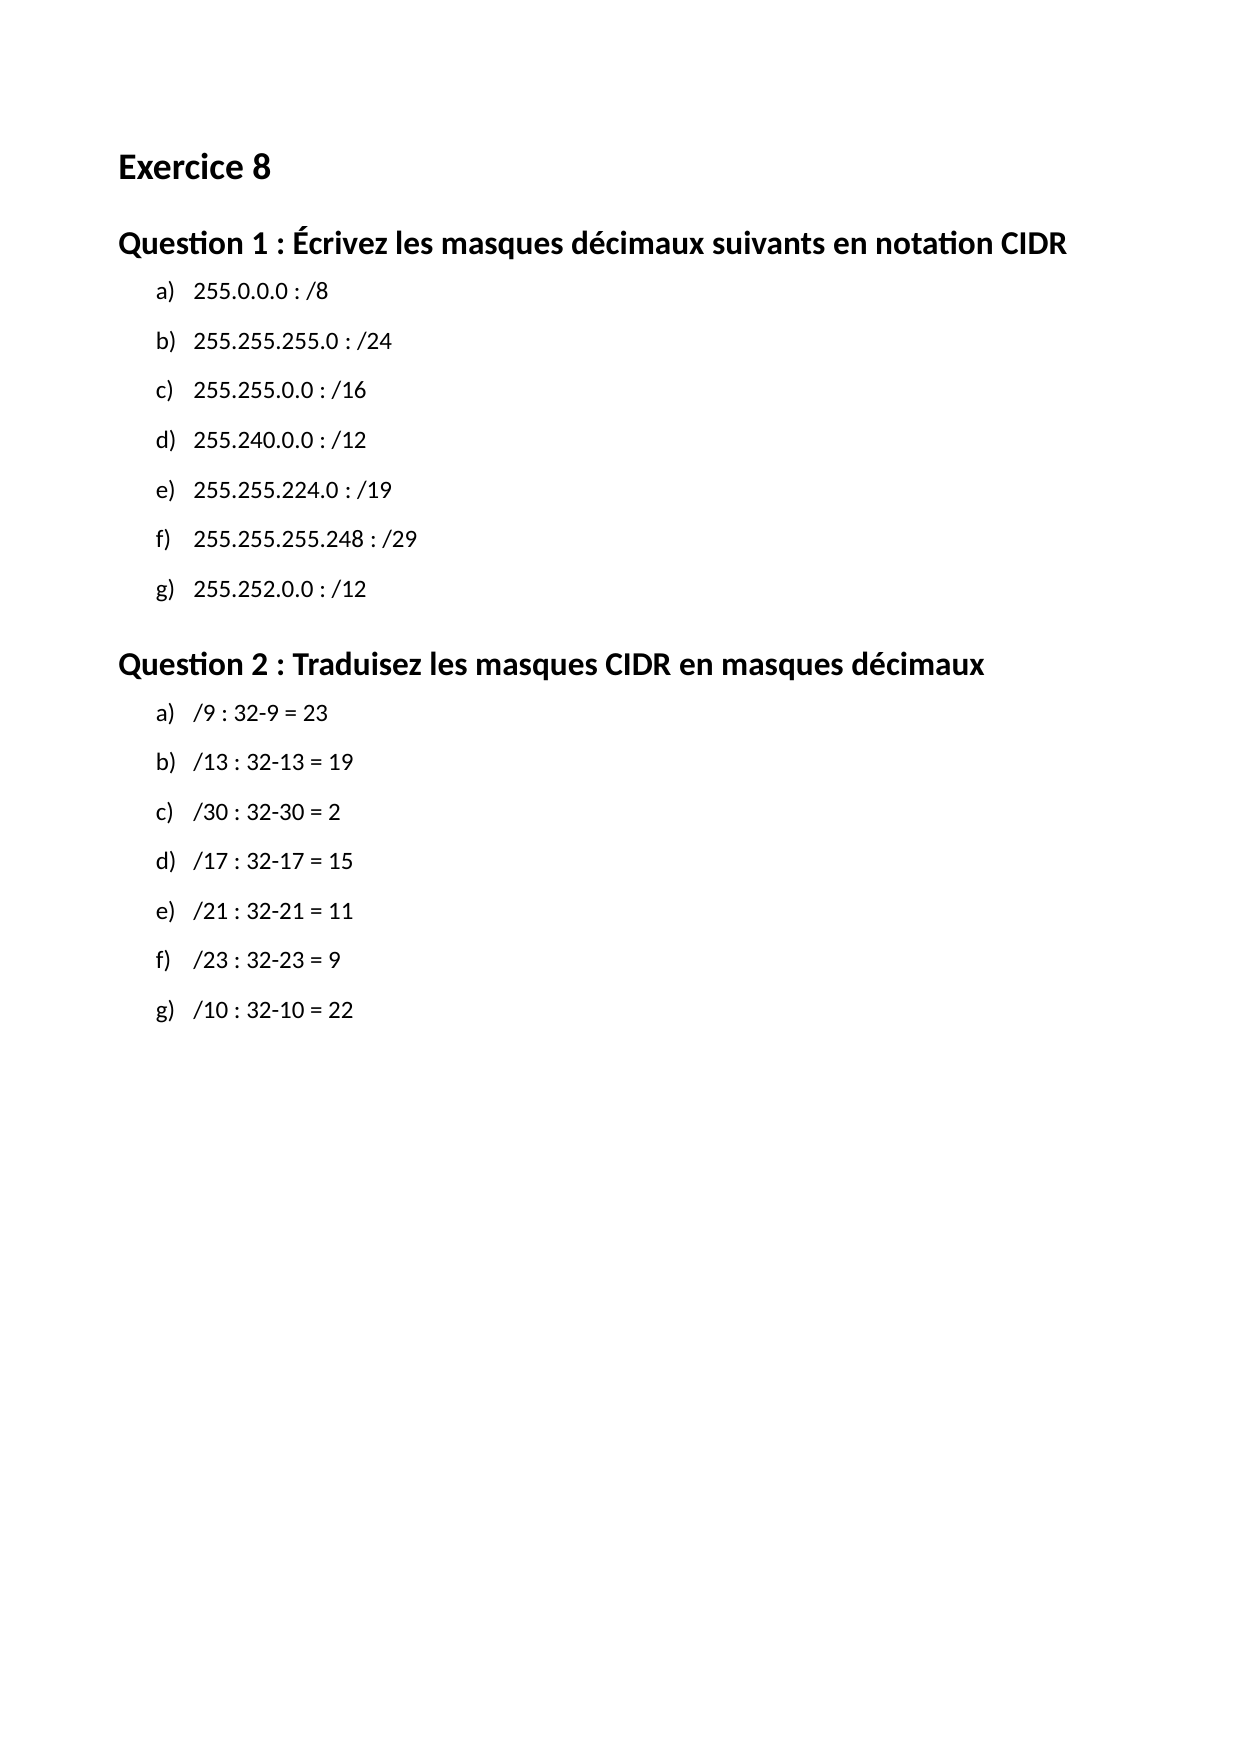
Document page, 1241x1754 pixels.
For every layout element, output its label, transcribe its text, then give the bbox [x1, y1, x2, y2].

subtitle Question 1 : Écrivez les masques décimaux suivants en notation CIDR [118, 222, 1122, 263]
list /10 : 32-10 = 22 [156, 994, 1122, 1025]
list /23 : 32-23 = 9 [156, 944, 1122, 975]
subtitle Question 2 : Traduisez les masques CIDR en masques décimaux [118, 643, 1122, 684]
subtitle Exercice 8 [118, 143, 1122, 189]
list 255.240.0.0 : /12 [156, 424, 1122, 455]
list /13 : 32-13 = 19 [156, 746, 1122, 777]
list /9 : 32-9 = 23 [156, 697, 1122, 727]
list 255.255.255.0 : /24 [156, 325, 1122, 356]
list 255.252.0.0 : /12 [156, 573, 1122, 603]
list /30 : 32-30 = 2 [156, 796, 1122, 826]
list 255.255.255.248 : /29 [156, 523, 1122, 554]
list /21 : 32-21 = 11 [156, 895, 1122, 926]
list 255.0.0.0 : /8 [156, 276, 1122, 306]
list 255.255.224.0 : /19 [156, 474, 1122, 504]
list 255.255.0.0 : /16 [156, 375, 1122, 405]
list /17 : 32-17 = 15 [156, 845, 1122, 876]
